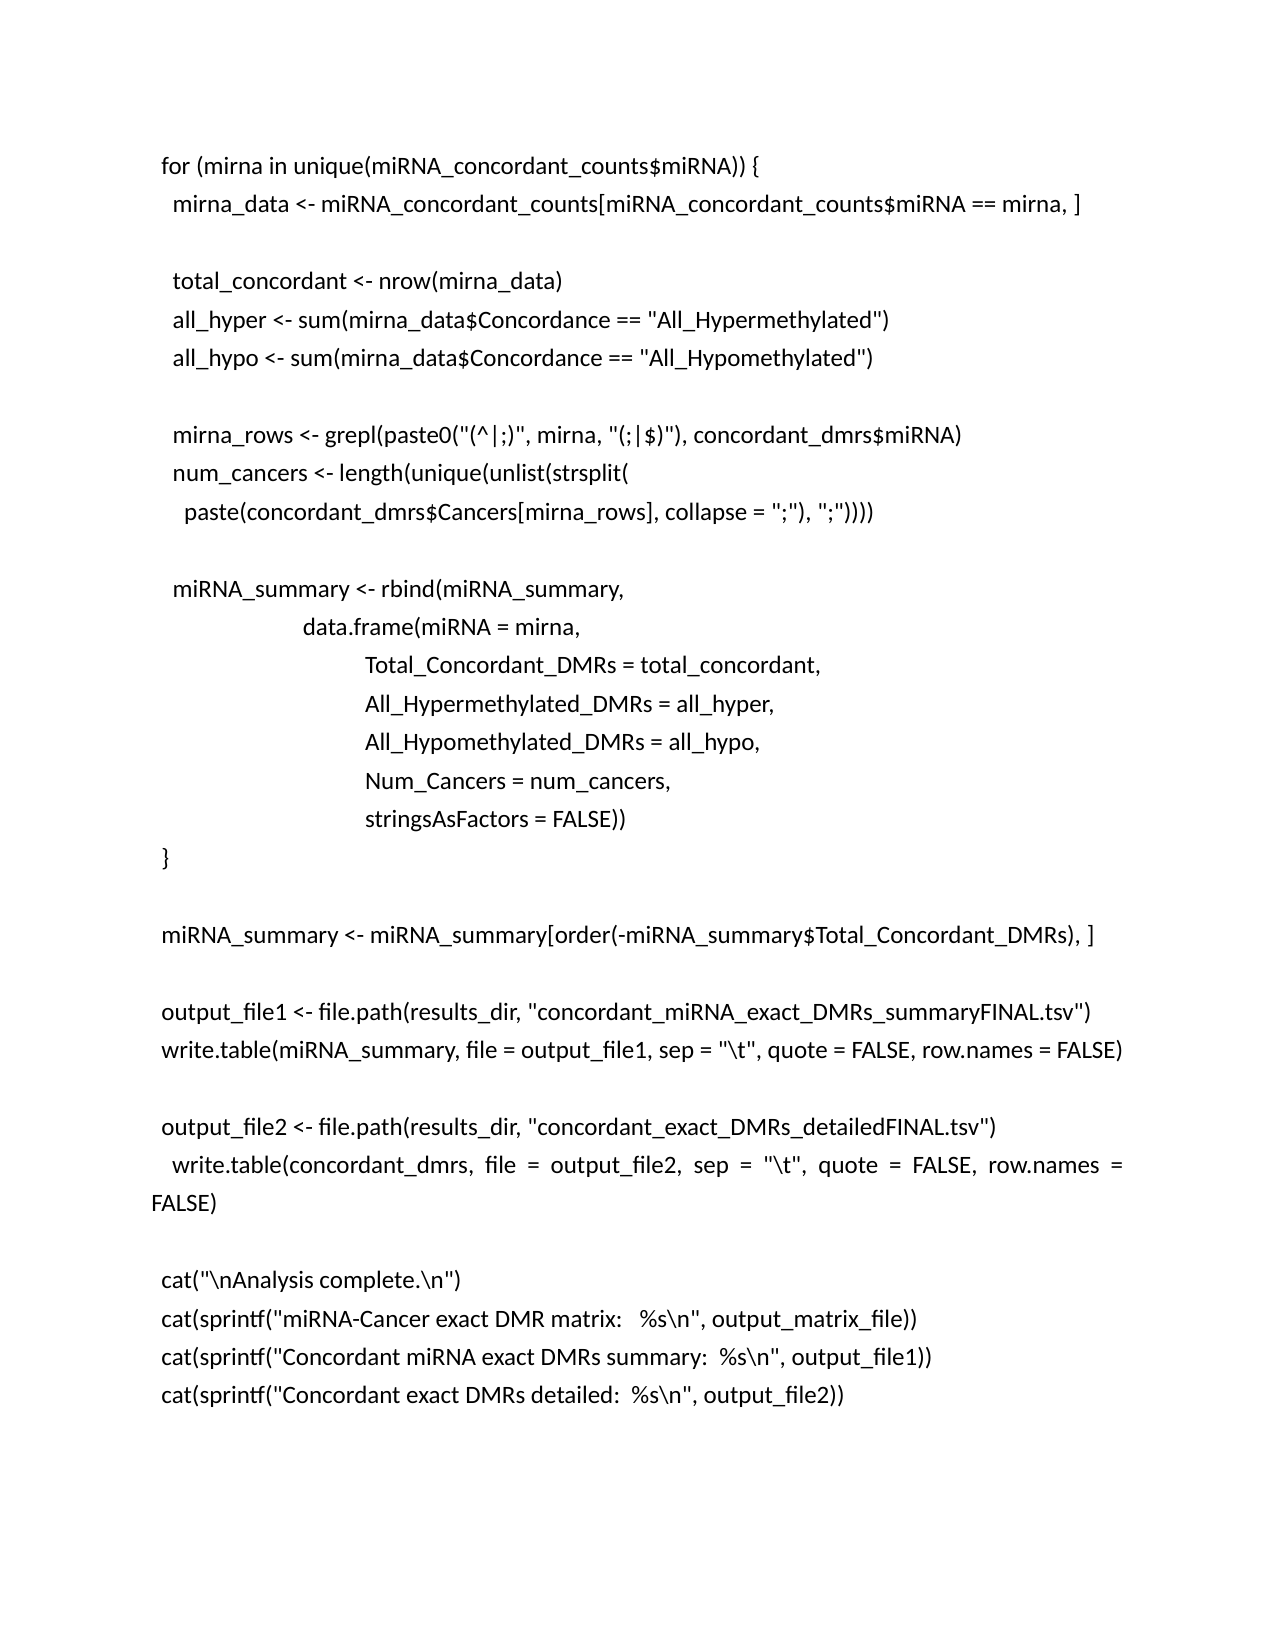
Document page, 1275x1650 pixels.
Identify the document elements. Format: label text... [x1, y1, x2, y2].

text All_Hypomethylated_DMRs = all_hypo, [150, 727, 1125, 757]
text mirna_rows <- grepl(paste0("(^|;)", mirna, "(;|$)"), concordant_dmrs$miRNA) [150, 419, 1125, 449]
text total_concordant <- nrow(mirna_data) [150, 265, 1125, 296]
text cat(sprintf("miRNA-Cancer exact DMR matrix: %s\n", output_matrix_file)) [150, 1303, 1125, 1333]
text miRNA_summary <- miRNA_summary[order(-miRNA_summary$Total_Concordant_DMRs), ] [150, 919, 1125, 949]
text cat("\nAnalysis complete.\n") [150, 1264, 1125, 1295]
text write.table(concordant_dmrs, file = output_file2, sep = "\t", quote = FALSE, row.names = FALSE) [150, 1149, 1125, 1218]
text output_file1 <- file.path(results_dir, "concordant_miRNA_exact_DMRs_summaryFINAL.tsv") [150, 996, 1125, 1026]
text for (mirna in unique(miRNA_concordant_counts$miRNA)) { [150, 150, 1125, 181]
text miRNA_summary <- rbind(miRNA_summary, [150, 573, 1125, 603]
text all_hypo <- sum(mirna_data$Concordance == "All_Hypomethylated") [150, 342, 1125, 373]
text all_hyper <- sum(mirna_data$Concordance == "All_Hypermethylated") [150, 304, 1125, 334]
text cat(sprintf("Concordant miRNA exact DMRs summary: %s\n", output_file1)) [150, 1341, 1125, 1372]
text All_Hypermethylated_DMRs = all_hyper, [150, 688, 1125, 719]
text cat(sprintf("Concordant exact DMRs detailed: %s\n", output_file2)) [150, 1380, 1125, 1410]
text num_cancers <- length(unique(unlist(strsplit( [150, 457, 1125, 488]
text paste(concordant_dmrs$Cancers[mirna_rows], collapse = ";"), ";")))) [150, 496, 1125, 526]
text stringsAsFactors = FALSE)) [150, 803, 1125, 834]
text output_file2 <- file.path(results_dir, "concordant_exact_DMRs_detailedFINAL.tsv") [150, 1111, 1125, 1141]
text mirna_data <- miRNA_concordant_counts[miRNA_concordant_counts$miRNA == mirna, ] [150, 188, 1125, 219]
text data.frame(miRNA = mirna, [150, 611, 1125, 642]
text write.table(miRNA_summary, file = output_file1, sep = "\t", quote = FALSE, row.names = FALSE) [150, 1034, 1125, 1064]
text } [150, 842, 1125, 872]
text Total_Concordant_DMRs = total_concordant, [150, 650, 1125, 680]
text Num_Cancers = num_cancers, [150, 765, 1125, 796]
